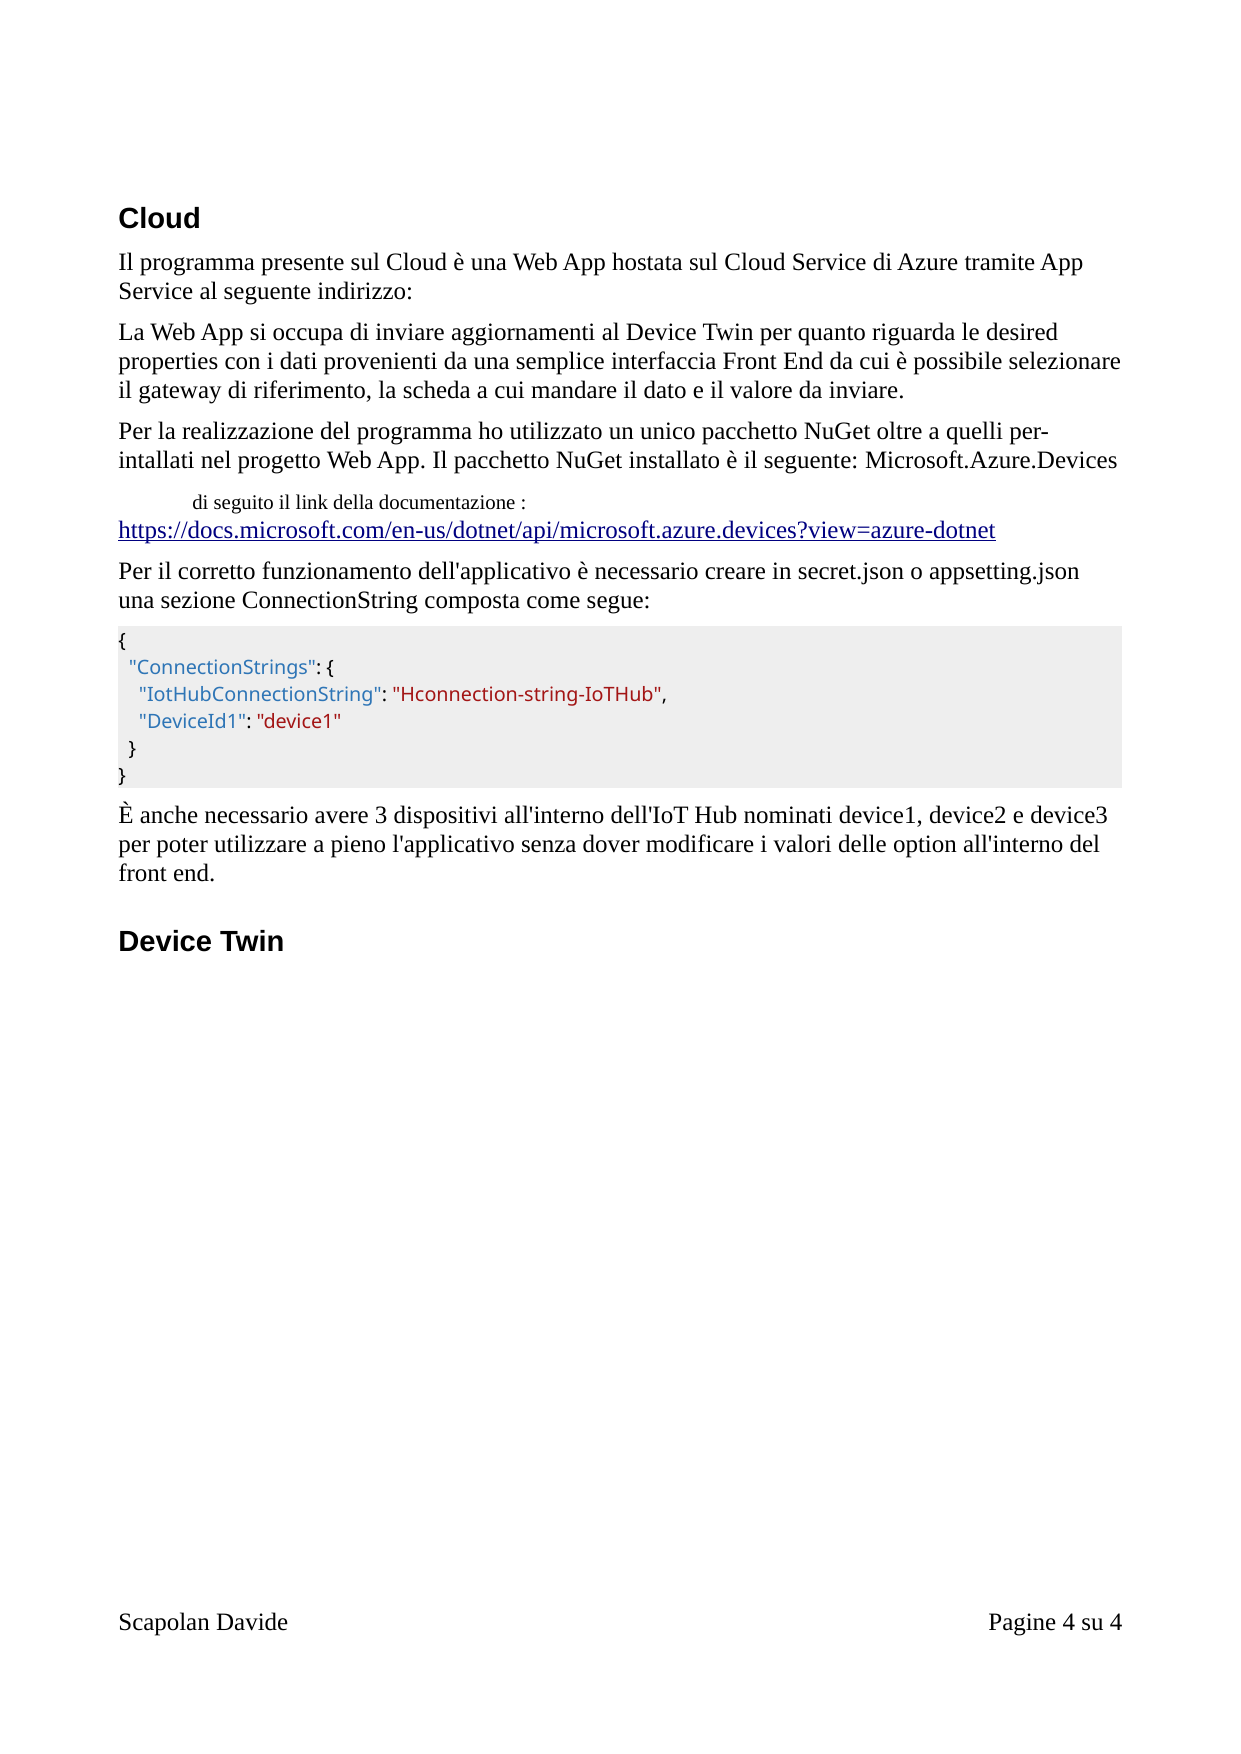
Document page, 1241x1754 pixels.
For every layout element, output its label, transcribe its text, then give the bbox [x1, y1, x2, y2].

text Il programma presente sul Cloud è una Web App hostata sul Cloud Service di Azure tramite App Service al seguente indirizzo: [118, 247, 1122, 305]
text di seguito il link della documentazione : https://docs.microsoft.com/en-us/dotnet/api/microsoft.azure.devices?view=azure-dotnet [118, 486, 1122, 544]
text La Web App si occupa di inviare aggiornamenti al Device Twin per quanto riguarda le desired properties con i dati provenienti da una semplice interfaccia Front End da cui è possibile selezionare il gateway di riferimento, la scheda a cui mandare il dato e il valore da inviare. [118, 317, 1122, 404]
text È anche necessario avere 3 dispositivi all'interno dell'IoT Hub nominati device1, device2 e device3 per poter utilizzare a pieno l'applicativo senza dover modificare i valori delle option all'interno del front end. [118, 800, 1122, 887]
subtitle Cloud [118, 201, 1122, 235]
subtitle Device Twin [118, 924, 1122, 958]
text Per il corretto funzionamento dell'applicativo è necessario creare in secret.json o appsetting.json una sezione ConnectionString composta come segue: [118, 556, 1122, 614]
text Per la realizzazione del programma ho utilizzato un unico pacchetto NuGet oltre a quelli per-intallati nel progetto Web App. Il pacchetto NuGet installato è il seguente: Microsoft.Azure.Devices [118, 416, 1122, 474]
